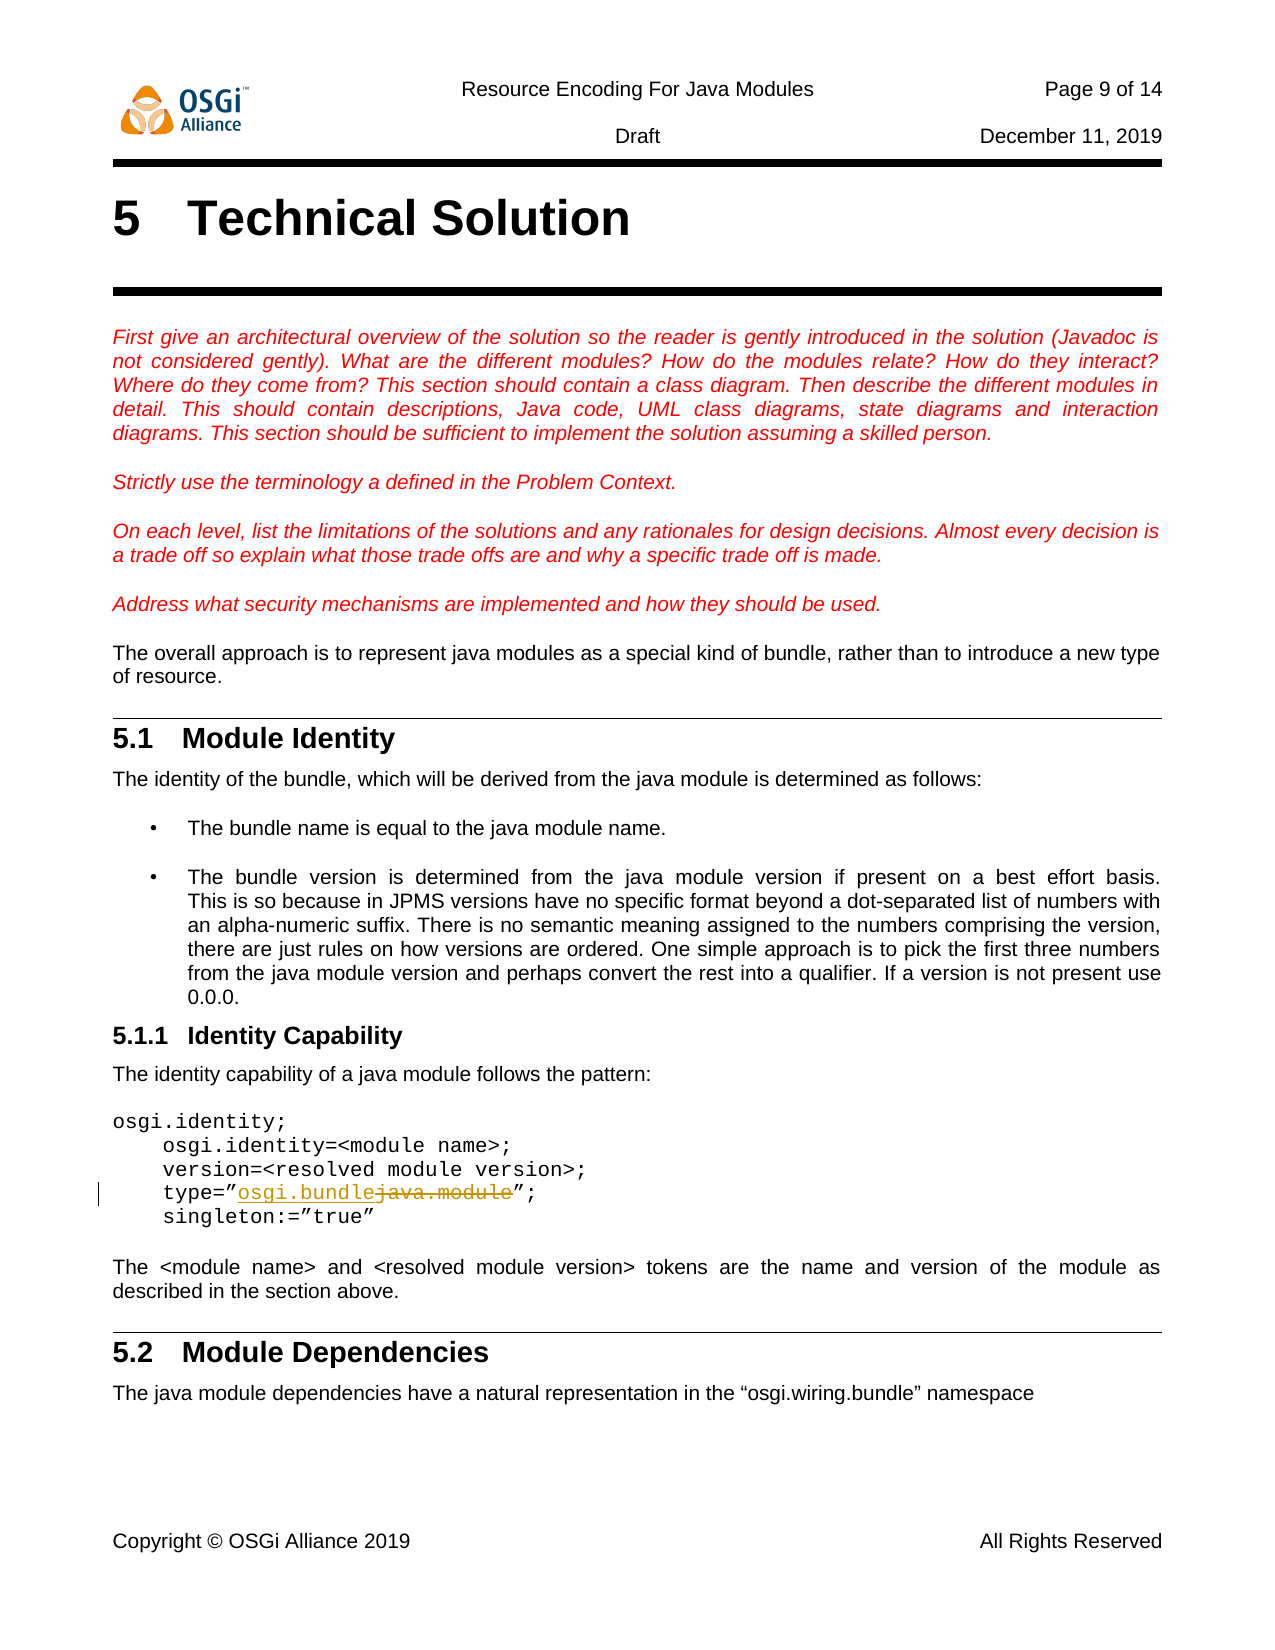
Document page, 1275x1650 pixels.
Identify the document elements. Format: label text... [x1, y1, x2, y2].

subtitle Module Dependencies [112, 1333, 1162, 1368]
text Address what security mechanisms are implemented and how they should be used. [112, 591, 1162, 615]
text First give an architectural overview of the solution so the reader is gently introduced in the solution (Javadoc is not considered gently). What are the different modules? How do the modules relate? How do they interact? Where do they come from? This section should contain a class diagram. Then describe the different modules in detail. This should contain descriptions, Java code, UML class diagrams, state diagrams and interaction diagrams. This section should be sufficient to implement the solution assuming a skilled person. [112, 325, 1162, 444]
text On each level, list the limitations of the solutions and any rationales for design decisions. Almost every decision is a trade off so explain what those trade offs are and why a specific trade off is made. [112, 518, 1162, 566]
text The identity of the bundle, which will be derived from the java module is determined as follows: [112, 767, 1162, 791]
subtitle Identity Capability [112, 1021, 1162, 1050]
text The identity capability of a java module follows the pattern: [112, 1062, 1162, 1086]
list The bundle version is determined from the java module version if present on a best effort basis. This is so because in JPMS versions have no specific format beyond a dot-separated list of numbers with an alpha-numeric suffix. There is no semantic meaning assigned to the numbers comprising the version, there are just rules on how versions are ordered. One simple approach is to pick the first three numbers from the java module version and perhaps convert the rest into a qualifier. If a version is not present use 0.0.0. [150, 865, 1162, 1008]
subtitle Technical Solution [112, 160, 1162, 296]
list The bundle name is equal to the java module name. [150, 816, 1162, 840]
picture [113, 78, 257, 142]
text The overall approach is to represent java modules as a special kind of bundle, rather than to introduce a new type of resource. [112, 640, 1162, 688]
text osgi.identity; osgi.identity=<module name>; version=<resolved module version>; type=”osgi.bundle”; singleton:=”true” [112, 1111, 1162, 1229]
text The <module name> and <resolved module version> tokens are the name and version of the module as described in the section above. [112, 1254, 1162, 1302]
subtitle Module Identity [112, 719, 1162, 754]
text The java module dependencies have a natural representation in the “osgi.wiring.bundle” namespace [112, 1381, 1162, 1405]
text Strictly use the terminology a defined in the Problem Context. [112, 469, 1162, 493]
